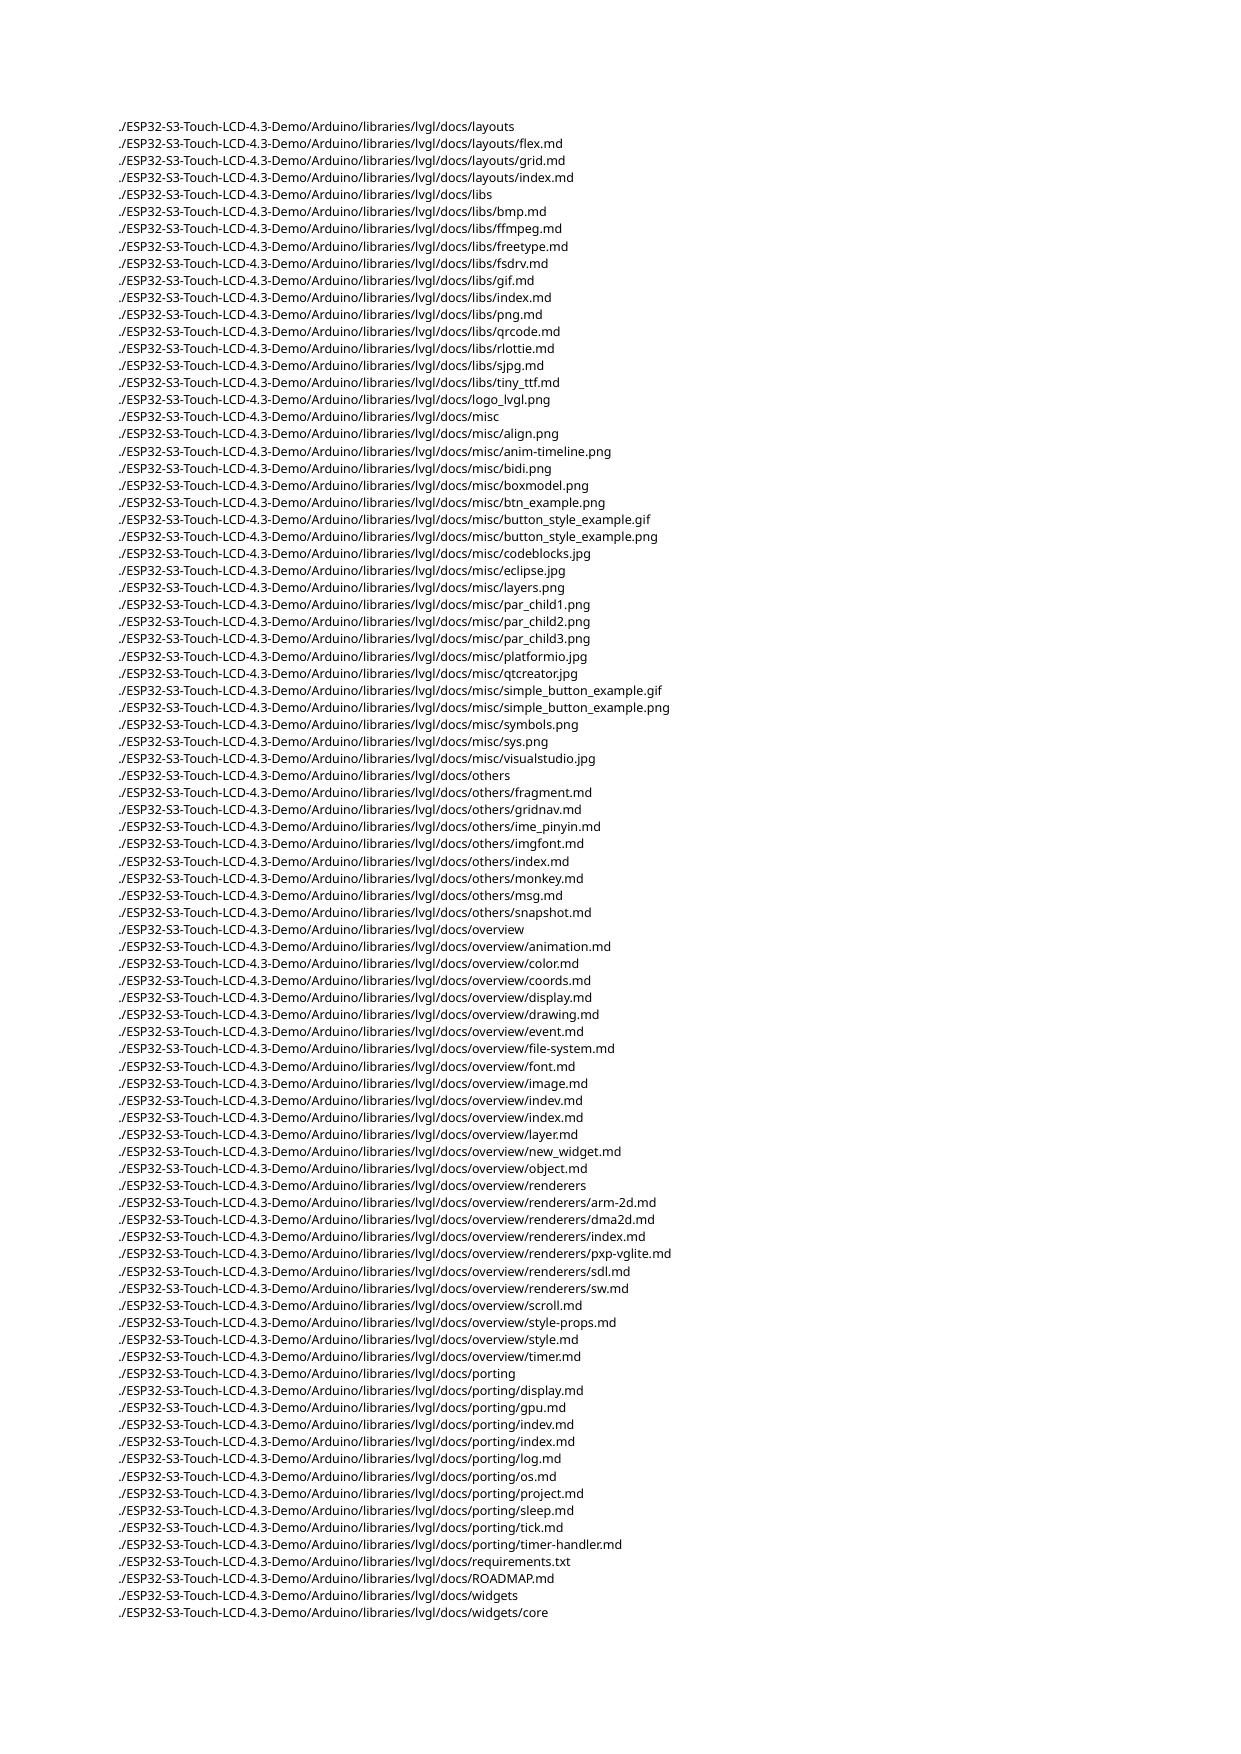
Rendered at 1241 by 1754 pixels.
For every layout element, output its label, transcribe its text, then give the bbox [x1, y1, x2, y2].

text ./ESP32-S3-Touch-LCD-4.3-Demo/Arduino/libraries/lvgl/docs/overview/drawing.md [118, 1006, 1122, 1023]
text ./ESP32-S3-Touch-LCD-4.3-Demo/Arduino/libraries/lvgl/docs/overview/renderers/dma2d.md [118, 1211, 1122, 1228]
text ./ESP32-S3-Touch-LCD-4.3-Demo/Arduino/libraries/lvgl/docs/misc/eclipse.jpg [118, 562, 1122, 579]
text ./ESP32-S3-Touch-LCD-4.3-Demo/Arduino/libraries/lvgl/docs/misc/align.png [118, 426, 1122, 443]
text ./ESP32-S3-Touch-LCD-4.3-Demo/Arduino/libraries/lvgl/docs/libs/gif.md [118, 272, 1122, 289]
text ./ESP32-S3-Touch-LCD-4.3-Demo/Arduino/libraries/lvgl/docs/others/msg.md [118, 887, 1122, 904]
text ./ESP32-S3-Touch-LCD-4.3-Demo/Arduino/libraries/lvgl/docs/libs/ffmpeg.md [118, 221, 1122, 238]
text ./ESP32-S3-Touch-LCD-4.3-Demo/Arduino/libraries/lvgl/docs/misc/simple_button_example.png [118, 699, 1122, 716]
text ./ESP32-S3-Touch-LCD-4.3-Demo/Arduino/libraries/lvgl/docs/misc/bidi.png [118, 460, 1122, 477]
text ./ESP32-S3-Touch-LCD-4.3-Demo/Arduino/libraries/lvgl/docs/layouts/flex.md [118, 135, 1122, 152]
text ./ESP32-S3-Touch-LCD-4.3-Demo/Arduino/libraries/lvgl/docs/overview/renderers/arm-2d.md [118, 1194, 1122, 1211]
text ./ESP32-S3-Touch-LCD-4.3-Demo/Arduino/libraries/lvgl/docs/layouts [118, 118, 1122, 135]
text ./ESP32-S3-Touch-LCD-4.3-Demo/Arduino/libraries/lvgl/docs/overview/renderers/sdl.md [118, 1263, 1122, 1280]
text ./ESP32-S3-Touch-LCD-4.3-Demo/Arduino/libraries/lvgl/docs/misc/button_style_example.gif [118, 511, 1122, 528]
text ./ESP32-S3-Touch-LCD-4.3-Demo/Arduino/libraries/lvgl/docs/overview/renderers/pxp-vglite.md [118, 1246, 1122, 1263]
text ./ESP32-S3-Touch-LCD-4.3-Demo/Arduino/libraries/lvgl/docs/libs/qrcode.md [118, 323, 1122, 340]
text ./ESP32-S3-Touch-LCD-4.3-Demo/Arduino/libraries/lvgl/docs/others/fragment.md [118, 784, 1122, 801]
text ./ESP32-S3-Touch-LCD-4.3-Demo/Arduino/libraries/lvgl/docs/misc/layers.png [118, 579, 1122, 596]
text ./ESP32-S3-Touch-LCD-4.3-Demo/Arduino/libraries/lvgl/docs/misc/button_style_example.png [118, 528, 1122, 545]
text ./ESP32-S3-Touch-LCD-4.3-Demo/Arduino/libraries/lvgl/docs/overview/index.md [118, 1109, 1122, 1126]
text ./ESP32-S3-Touch-LCD-4.3-Demo/Arduino/libraries/lvgl/docs/others/ime_pinyin.md [118, 818, 1122, 836]
text ./ESP32-S3-Touch-LCD-4.3-Demo/Arduino/libraries/lvgl/docs/libs [118, 186, 1122, 203]
text ./ESP32-S3-Touch-LCD-4.3-Demo/Arduino/libraries/lvgl/docs/ROADMAP.md [118, 1570, 1122, 1587]
text ./ESP32-S3-Touch-LCD-4.3-Demo/Arduino/libraries/lvgl/docs/widgets [118, 1587, 1122, 1604]
text ./ESP32-S3-Touch-LCD-4.3-Demo/Arduino/libraries/lvgl/docs/libs/fsdrv.md [118, 255, 1122, 272]
text ./ESP32-S3-Touch-LCD-4.3-Demo/Arduino/libraries/lvgl/docs/porting/gpu.md [118, 1399, 1122, 1416]
text ./ESP32-S3-Touch-LCD-4.3-Demo/Arduino/libraries/lvgl/docs/misc [118, 408, 1122, 426]
text ./ESP32-S3-Touch-LCD-4.3-Demo/Arduino/libraries/lvgl/docs/layouts/index.md [118, 169, 1122, 186]
text ./ESP32-S3-Touch-LCD-4.3-Demo/Arduino/libraries/lvgl/docs/overview/indev.md [118, 1092, 1122, 1109]
text ./ESP32-S3-Touch-LCD-4.3-Demo/Arduino/libraries/lvgl/docs/overview/color.md [118, 955, 1122, 972]
text ./ESP32-S3-Touch-LCD-4.3-Demo/Arduino/libraries/lvgl/docs/overview/object.md [118, 1160, 1122, 1177]
text ./ESP32-S3-Touch-LCD-4.3-Demo/Arduino/libraries/lvgl/docs/overview/style-props.md [118, 1314, 1122, 1331]
text ./ESP32-S3-Touch-LCD-4.3-Demo/Arduino/libraries/lvgl/docs/porting/indev.md [118, 1416, 1122, 1433]
text ./ESP32-S3-Touch-LCD-4.3-Demo/Arduino/libraries/lvgl/docs/overview/renderers/sw.md [118, 1280, 1122, 1297]
text ./ESP32-S3-Touch-LCD-4.3-Demo/Arduino/libraries/lvgl/docs/porting/sleep.md [118, 1502, 1122, 1519]
text ./ESP32-S3-Touch-LCD-4.3-Demo/Arduino/libraries/lvgl/docs/overview/coords.md [118, 972, 1122, 989]
text ./ESP32-S3-Touch-LCD-4.3-Demo/Arduino/libraries/lvgl/docs/overview/style.md [118, 1331, 1122, 1348]
text ./ESP32-S3-Touch-LCD-4.3-Demo/Arduino/libraries/lvgl/docs/misc/platformio.jpg [118, 648, 1122, 665]
text ./ESP32-S3-Touch-LCD-4.3-Demo/Arduino/libraries/lvgl/docs/libs/sjpg.md [118, 357, 1122, 374]
text ./ESP32-S3-Touch-LCD-4.3-Demo/Arduino/libraries/lvgl/docs/porting/project.md [118, 1485, 1122, 1502]
text ./ESP32-S3-Touch-LCD-4.3-Demo/Arduino/libraries/lvgl/docs/others/snapshot.md [118, 904, 1122, 921]
text ./ESP32-S3-Touch-LCD-4.3-Demo/Arduino/libraries/lvgl/docs/libs/freetype.md [118, 238, 1122, 255]
text ./ESP32-S3-Touch-LCD-4.3-Demo/Arduino/libraries/lvgl/docs/libs/tiny_ttf.md [118, 374, 1122, 391]
text ./ESP32-S3-Touch-LCD-4.3-Demo/Arduino/libraries/lvgl/docs/layouts/grid.md [118, 152, 1122, 169]
text ./ESP32-S3-Touch-LCD-4.3-Demo/Arduino/libraries/lvgl/docs/misc/simple_button_example.gif [118, 682, 1122, 699]
text ./ESP32-S3-Touch-LCD-4.3-Demo/Arduino/libraries/lvgl/docs/libs/png.md [118, 306, 1122, 323]
text ./ESP32-S3-Touch-LCD-4.3-Demo/Arduino/libraries/lvgl/docs/libs/rlottie.md [118, 340, 1122, 357]
text ./ESP32-S3-Touch-LCD-4.3-Demo/Arduino/libraries/lvgl/docs/overview/animation.md [118, 938, 1122, 955]
text ./ESP32-S3-Touch-LCD-4.3-Demo/Arduino/libraries/lvgl/docs/misc/boxmodel.png [118, 477, 1122, 494]
text ./ESP32-S3-Touch-LCD-4.3-Demo/Arduino/libraries/lvgl/docs/porting/tick.md [118, 1519, 1122, 1536]
text ./ESP32-S3-Touch-LCD-4.3-Demo/Arduino/libraries/lvgl/docs/requirements.txt [118, 1553, 1122, 1570]
text ./ESP32-S3-Touch-LCD-4.3-Demo/Arduino/libraries/lvgl/docs/others/gridnav.md [118, 801, 1122, 818]
text ./ESP32-S3-Touch-LCD-4.3-Demo/Arduino/libraries/lvgl/docs/overview/image.md [118, 1075, 1122, 1092]
text ./ESP32-S3-Touch-LCD-4.3-Demo/Arduino/libraries/lvgl/docs/porting/os.md [118, 1468, 1122, 1485]
text ./ESP32-S3-Touch-LCD-4.3-Demo/Arduino/libraries/lvgl/docs/overview/timer.md [118, 1348, 1122, 1365]
text ./ESP32-S3-Touch-LCD-4.3-Demo/Arduino/libraries/lvgl/docs/overview/scroll.md [118, 1297, 1122, 1314]
text ./ESP32-S3-Touch-LCD-4.3-Demo/Arduino/libraries/lvgl/docs/porting [118, 1365, 1122, 1382]
text ./ESP32-S3-Touch-LCD-4.3-Demo/Arduino/libraries/lvgl/docs/overview/font.md [118, 1058, 1122, 1075]
text ./ESP32-S3-Touch-LCD-4.3-Demo/Arduino/libraries/lvgl/docs/others/index.md [118, 853, 1122, 870]
text ./ESP32-S3-Touch-LCD-4.3-Demo/Arduino/libraries/lvgl/docs/misc/btn_example.png [118, 494, 1122, 511]
text ./ESP32-S3-Touch-LCD-4.3-Demo/Arduino/libraries/lvgl/docs/overview/renderers [118, 1177, 1122, 1194]
text ./ESP32-S3-Touch-LCD-4.3-Demo/Arduino/libraries/lvgl/docs/misc/anim-timeline.png [118, 443, 1122, 460]
text ./ESP32-S3-Touch-LCD-4.3-Demo/Arduino/libraries/lvgl/docs/overview/new_widget.md [118, 1143, 1122, 1160]
text ./ESP32-S3-Touch-LCD-4.3-Demo/Arduino/libraries/lvgl/docs/widgets/core [118, 1604, 1122, 1621]
text ./ESP32-S3-Touch-LCD-4.3-Demo/Arduino/libraries/lvgl/docs/overview/renderers/index.md [118, 1228, 1122, 1246]
text ./ESP32-S3-Touch-LCD-4.3-Demo/Arduino/libraries/lvgl/docs/misc/sys.png [118, 733, 1122, 750]
text ./ESP32-S3-Touch-LCD-4.3-Demo/Arduino/libraries/lvgl/docs/others/imgfont.md [118, 836, 1122, 853]
text ./ESP32-S3-Touch-LCD-4.3-Demo/Arduino/libraries/lvgl/docs/misc/symbols.png [118, 716, 1122, 733]
text ./ESP32-S3-Touch-LCD-4.3-Demo/Arduino/libraries/lvgl/docs/misc/par_child3.png [118, 631, 1122, 648]
text ./ESP32-S3-Touch-LCD-4.3-Demo/Arduino/libraries/lvgl/docs/overview/event.md [118, 1023, 1122, 1041]
text ./ESP32-S3-Touch-LCD-4.3-Demo/Arduino/libraries/lvgl/docs/overview/layer.md [118, 1126, 1122, 1143]
text ./ESP32-S3-Touch-LCD-4.3-Demo/Arduino/libraries/lvgl/docs/logo_lvgl.png [118, 391, 1122, 408]
text ./ESP32-S3-Touch-LCD-4.3-Demo/Arduino/libraries/lvgl/docs/overview/file-system.md [118, 1041, 1122, 1058]
text ./ESP32-S3-Touch-LCD-4.3-Demo/Arduino/libraries/lvgl/docs/overview [118, 921, 1122, 938]
text ./ESP32-S3-Touch-LCD-4.3-Demo/Arduino/libraries/lvgl/docs/others [118, 767, 1122, 784]
text ./ESP32-S3-Touch-LCD-4.3-Demo/Arduino/libraries/lvgl/docs/misc/codeblocks.jpg [118, 545, 1122, 562]
text ./ESP32-S3-Touch-LCD-4.3-Demo/Arduino/libraries/lvgl/docs/porting/log.md [118, 1451, 1122, 1468]
text ./ESP32-S3-Touch-LCD-4.3-Demo/Arduino/libraries/lvgl/docs/porting/index.md [118, 1433, 1122, 1451]
text ./ESP32-S3-Touch-LCD-4.3-Demo/Arduino/libraries/lvgl/docs/misc/par_child1.png [118, 596, 1122, 613]
text ./ESP32-S3-Touch-LCD-4.3-Demo/Arduino/libraries/lvgl/docs/libs/index.md [118, 289, 1122, 306]
text ./ESP32-S3-Touch-LCD-4.3-Demo/Arduino/libraries/lvgl/docs/porting/display.md [118, 1382, 1122, 1399]
text ./ESP32-S3-Touch-LCD-4.3-Demo/Arduino/libraries/lvgl/docs/others/monkey.md [118, 870, 1122, 887]
text ./ESP32-S3-Touch-LCD-4.3-Demo/Arduino/libraries/lvgl/docs/overview/display.md [118, 989, 1122, 1006]
text ./ESP32-S3-Touch-LCD-4.3-Demo/Arduino/libraries/lvgl/docs/misc/visualstudio.jpg [118, 750, 1122, 767]
text ./ESP32-S3-Touch-LCD-4.3-Demo/Arduino/libraries/lvgl/docs/porting/timer-handler.md [118, 1536, 1122, 1553]
text ./ESP32-S3-Touch-LCD-4.3-Demo/Arduino/libraries/lvgl/docs/misc/qtcreator.jpg [118, 665, 1122, 682]
text ./ESP32-S3-Touch-LCD-4.3-Demo/Arduino/libraries/lvgl/docs/misc/par_child2.png [118, 613, 1122, 631]
text ./ESP32-S3-Touch-LCD-4.3-Demo/Arduino/libraries/lvgl/docs/libs/bmp.md [118, 203, 1122, 221]
